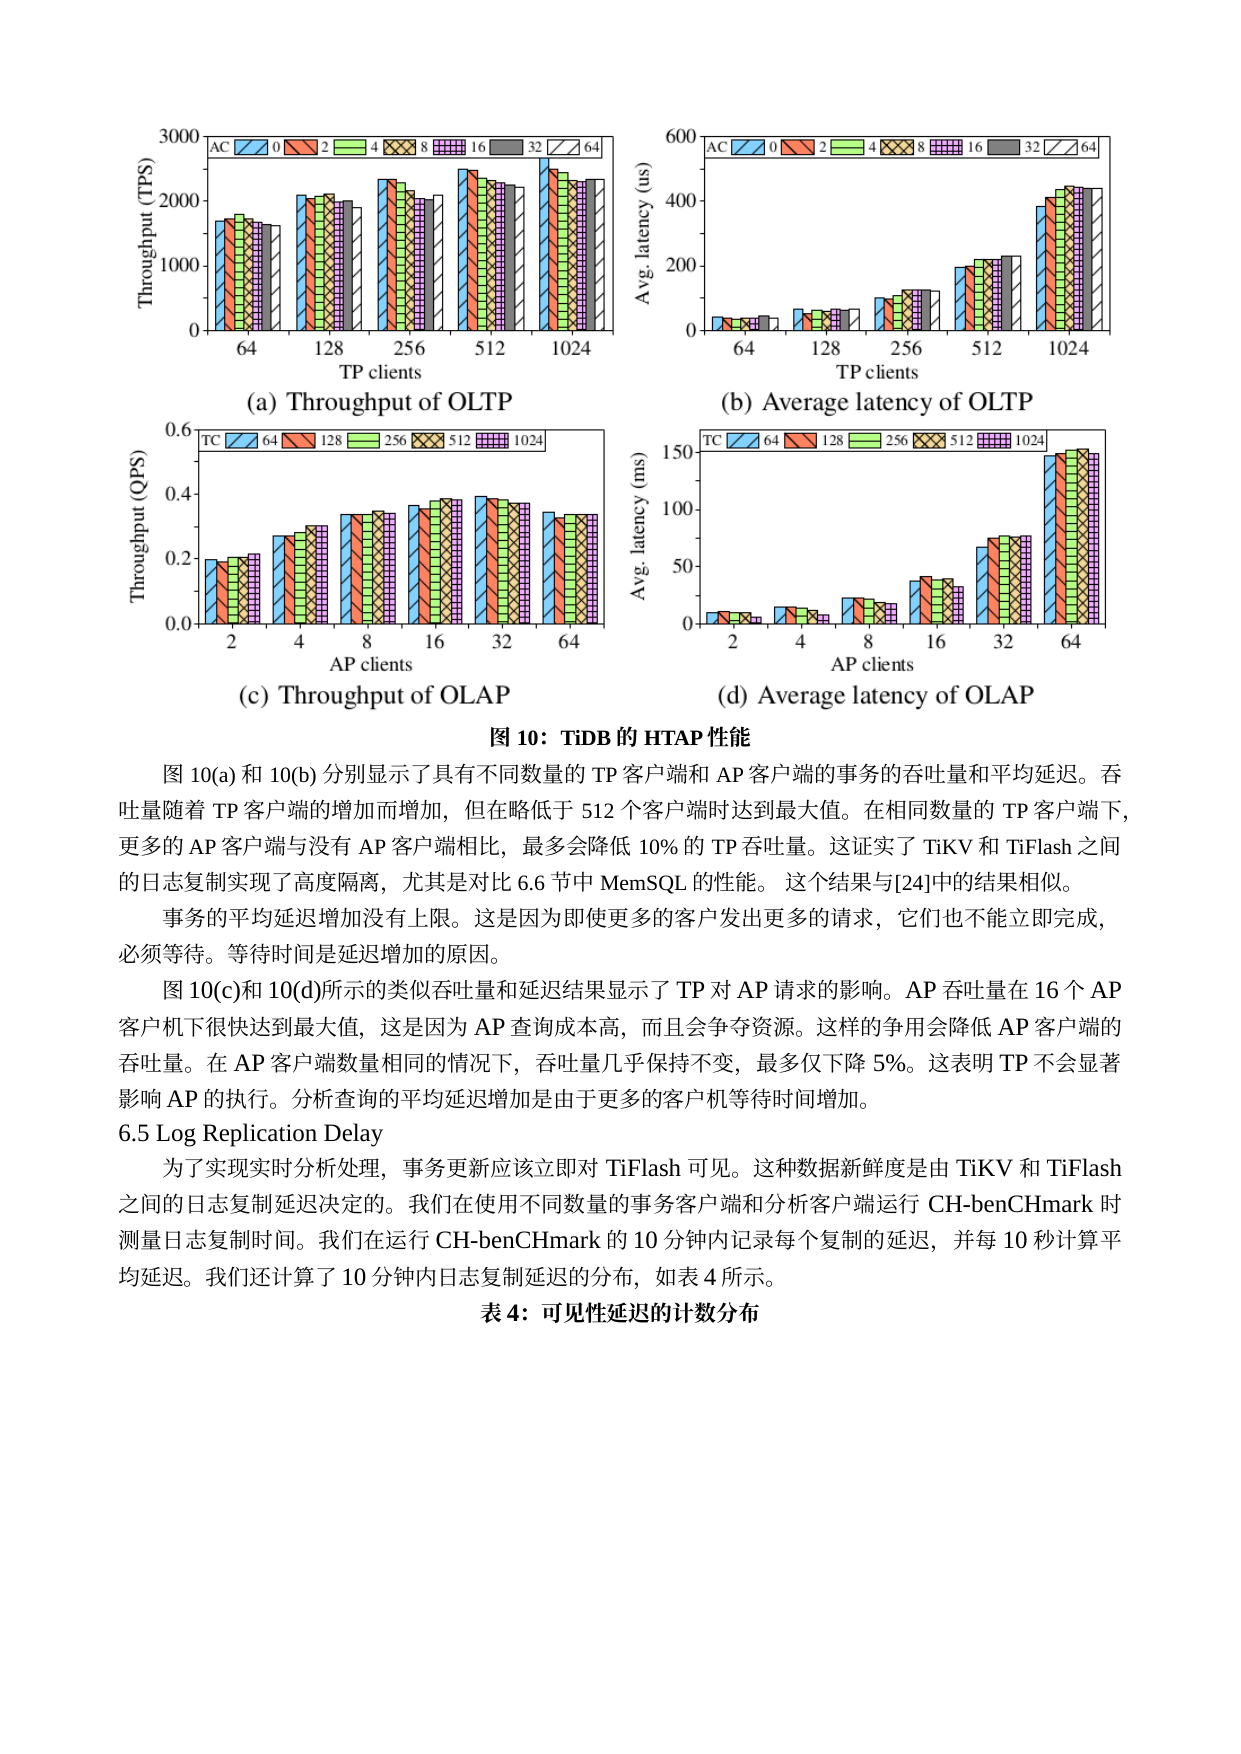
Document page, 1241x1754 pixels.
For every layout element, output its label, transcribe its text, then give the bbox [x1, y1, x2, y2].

text 事务的平均延迟增加没有上限。这是因为即使更多的客户发出更多的请求，它们也不能立即完成，必须等待。等待时间是延迟增加的原因。 [118, 901, 1122, 969]
text 图 10：TiDB 的 HTAP 性能 [118, 716, 1122, 752]
picture [118, 118, 1123, 716]
text 6.5 Log Replication Delay [118, 1118, 1122, 1147]
text 图10(c)和10(d)所示的类似吞吐量和延迟结果显示了TP对AP请求的影响。AP吞吐量在16个AP客户机下很快达到最大值，这是因为AP查询成本高，而且会争夺资源。这样的争用会降低AP客户端的吞吐量。在AP客户端数量相同的情况下，吞吐量几乎保持不变，最多仅下降5%。这表明TP不会显著影响AP的执行。分析查询的平均延迟增加是由于更多的客户机等待时间增加。 [118, 974, 1122, 1113]
text 表4：可见性延迟的计数分布 [118, 1296, 1122, 1327]
text 为了实现实时分析处理，事务更新应该立即对 TiFlash 可见。这种数据新鲜度是由 TiKV 和 TiFlash 之间的日志复制延迟决定的。我们在使用不同数量的事务客户端和分析客户端运行 CH-benCHmark 时测量日志复制时间。我们在运行CH-benCHmark的10分钟内记录每个复制的延迟，并每10秒计算平均延迟。我们还计算了10分钟内日志复制延迟的分布，如表4所示。 [118, 1151, 1122, 1291]
text 图 10(a) 和 10(b) 分别显示了具有不同数量的 TP 客户端和 AP 客户端的事务的吞吐量和平均延迟。吞吐量随着 TP 客户端的增加而增加，但在略低于 512 个客户端时达到最大值。在相同数量的 TP 客户端下，更多的AP客户端与没有 AP 客户端相比，最多会降低 10% 的 TP 吞吐量。这证实了 TiKV 和 TiFlash 之间的日志复制实现了高度隔离，尤其是对比 6.6 节中 MemSQL 的性能。 这个结果与[24]中的结果相似。 [118, 757, 1122, 897]
